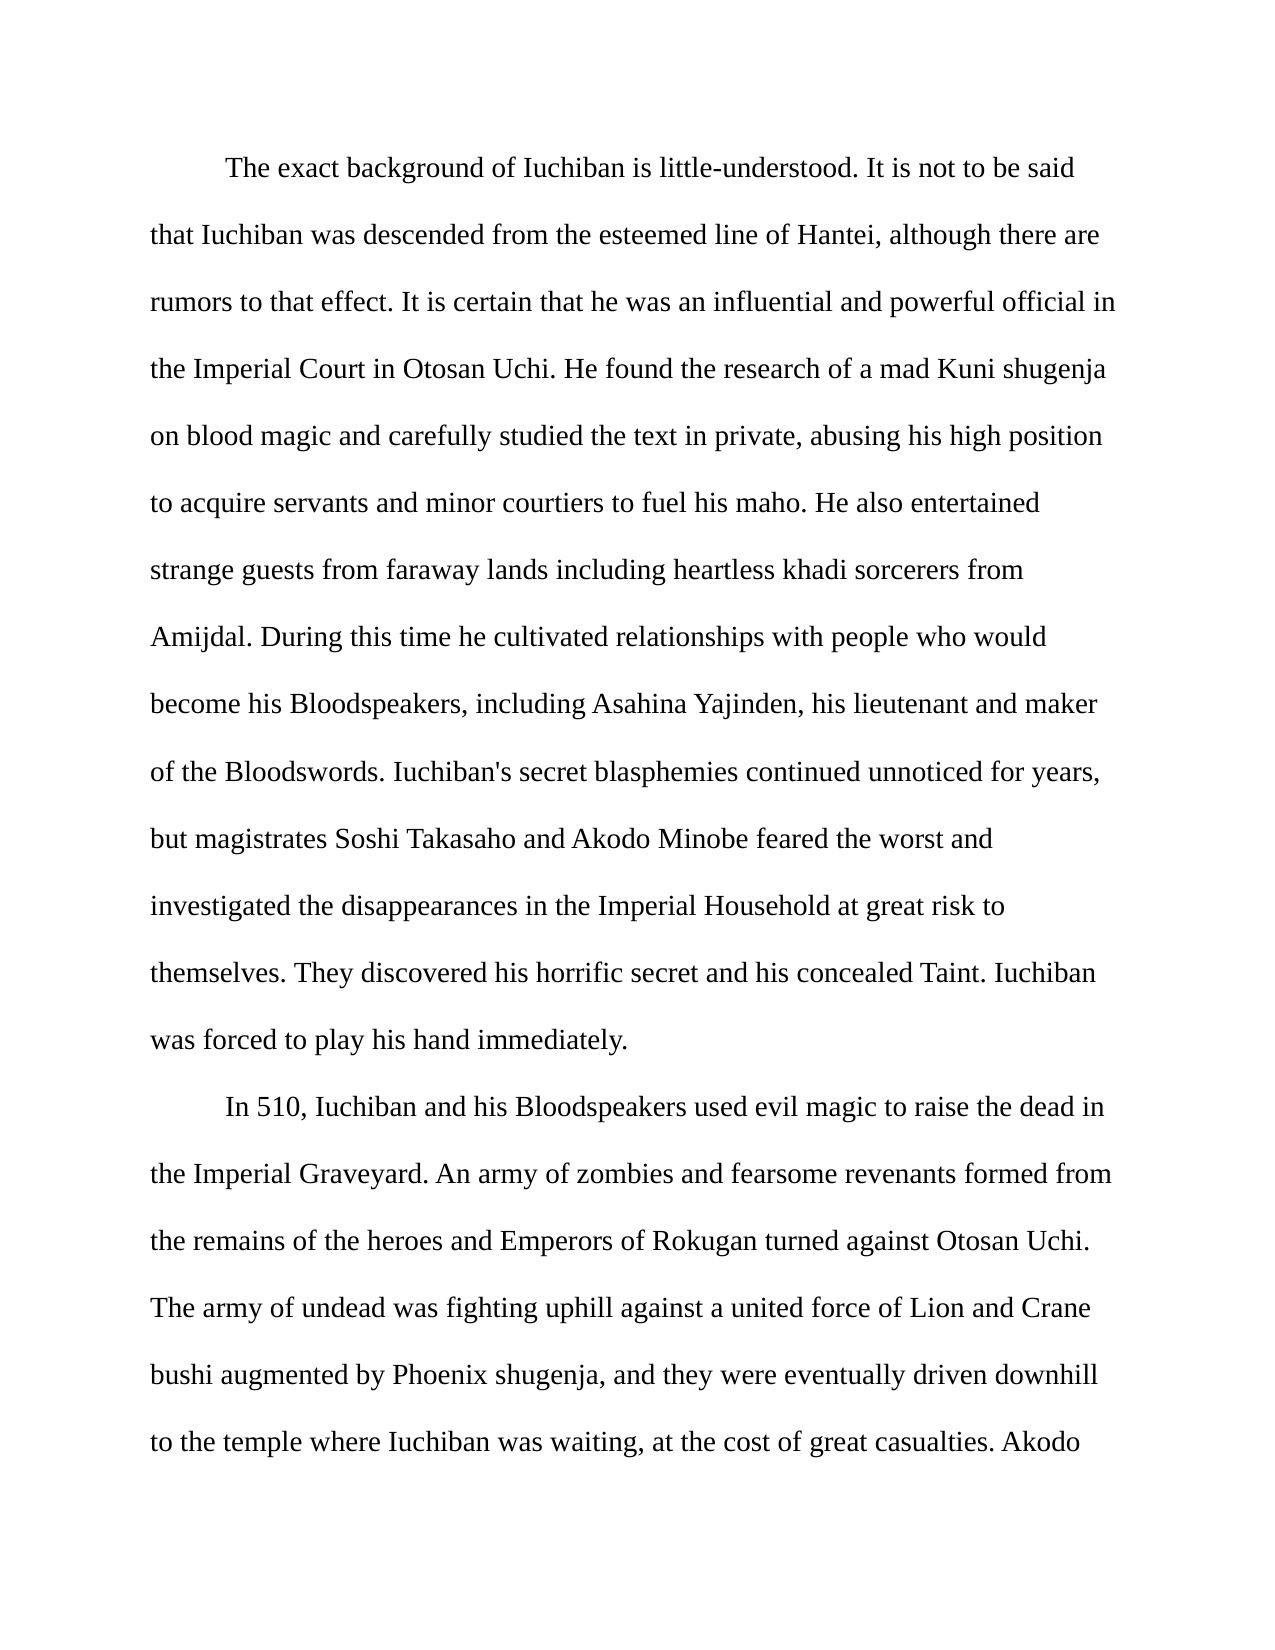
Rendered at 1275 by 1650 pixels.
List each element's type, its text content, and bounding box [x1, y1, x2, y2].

text The exact background of Iuchiban is little-understood. It is not to be said that Iuchiban was descended from the esteemed line of Hantei, although there are rumors to that effect. It is certain that he was an influential and powerful official in the Imperial Court in Otosan Uchi. He found the research of a mad Kuni shugenja on blood magic and carefully studied the text in private, abusing his high position to acquire servants and minor courtiers to fuel his maho. He also entertained strange guests from faraway lands including heartless khadi sorcerers from Amijdal. During this time he cultivated relationships with people who would become his Bloodspeakers, including Asahina Yajinden, his lieutenant and maker of the Bloodswords. Iuchiban's secret blasphemies continued unnoticed for years, but magistrates Soshi Takasaho and Akodo Minobe feared the worst and investigated the disappearances in the Imperial Household at great risk to themselves. They discovered his horrific secret and his concealed Taint. Iuchiban was forced to play his hand immediately. [150, 150, 1125, 1056]
text In 510, Iuchiban and his Bloodspeakers used evil magic to raise the dead in the Imperial Graveyard. An army of zombies and fearsome revenants formed from the remains of the heroes and Emperors of Rokugan turned against Otosan Uchi. The army of undead was fighting uphill against a united force of Lion and Crane bushi augmented by Phoenix shugenja, and they were eventually driven downhill to the temple where Iuchiban was waiting, at the cost of great casualties. Akodo [150, 1089, 1125, 1458]
